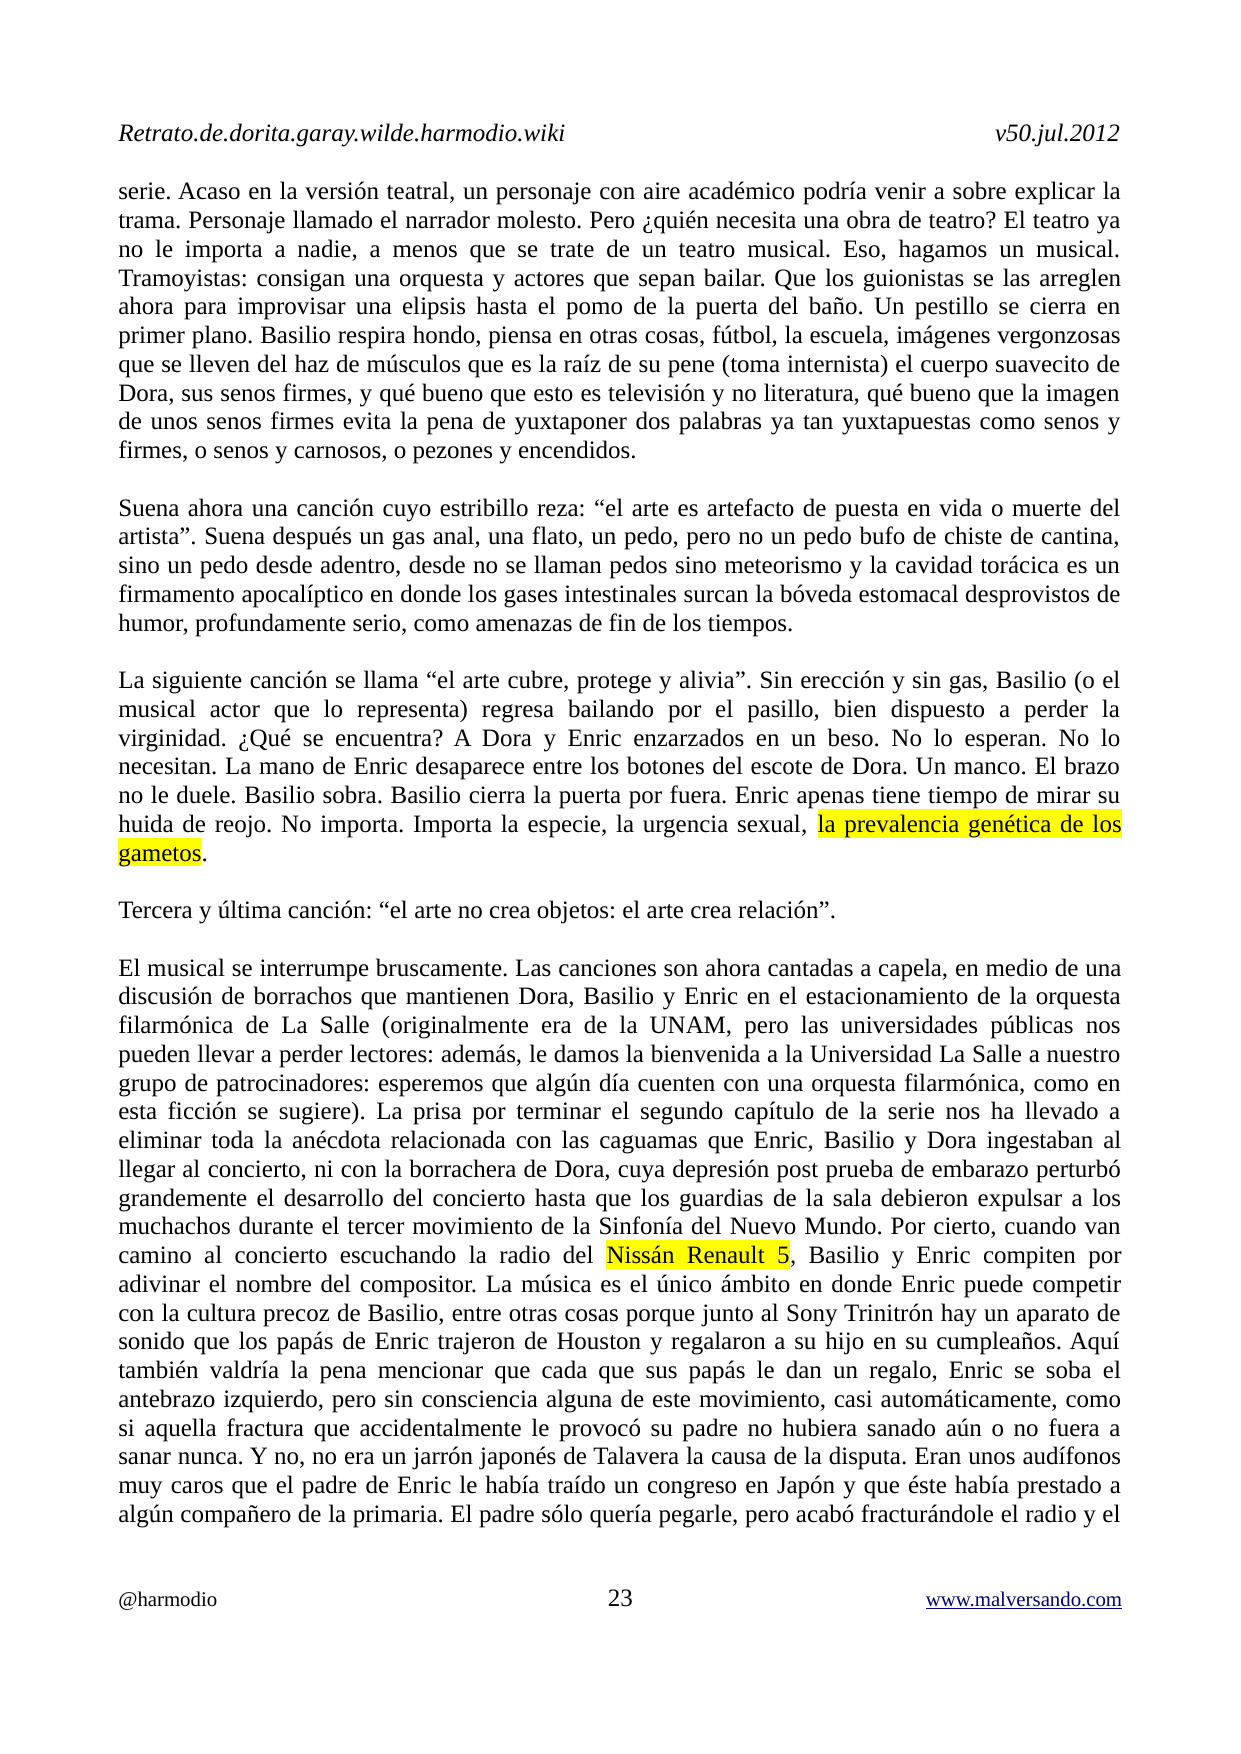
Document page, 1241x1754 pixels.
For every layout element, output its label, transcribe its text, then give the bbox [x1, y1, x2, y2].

text La siguiente canción se llama “el arte cubre, protege y alivia”. Sin erección y sin gas, Basilio (o el musical actor que lo representa) regresa bailando por el pasillo, bien dispuesto a perder la virginidad. ¿Qué se encuentra? A Dora y Enric enzarzados en un beso. No lo esperan. No lo necesitan. La mano de Enric desaparece entre los botones del escote de Dora. Un manco. El brazo no le duele. Basilio sobra. Basilio cierra la puerta por fuera. Enric apenas tiene tiempo de mirar su huida de reojo. No importa. Importa la especie, la urgencia sexual, la prevalencia genética de los gametos. [118, 665, 1122, 866]
text Tercera y última canción: “el arte no crea objetos: el arte crea relación”. [118, 895, 1122, 924]
text serie. Acaso en la versión teatral, un personaje con aire académico podría venir a sobre explicar la trama. Personaje llamado el narrador molesto. Pero ¿quién necesita una obra de teatro? El teatro ya no le importa a nadie, a menos que se trate de un teatro musical. Eso, hagamos un musical. Tramoyistas: consigan una orquesta y actores que sepan bailar. Que los guionistas se las arreglen ahora para improvisar una elipsis hasta el pomo de la puerta del baño. Un pestillo se cierra en primer plano. Basilio respira hondo, piensa en otras cosas, fútbol, la escuela, imágenes vergonzosas que se lleven del haz de músculos que es la raíz de su pene (toma internista) el cuerpo suavecito de Dora, sus senos firmes, y qué bueno que esto es televisión y no literatura, qué bueno que la imagen de unos senos firmes evita la pena de yuxtaponer dos palabras ya tan yuxtapuestas como senos y firmes, o senos y carnosos, o pezones y encendidos. [118, 176, 1122, 464]
text Suena ahora una canción cuyo estribillo reza: “el arte es artefacto de puesta en vida o muerte del artista”. Suena después un gas anal, una flato, un pedo, pero no un pedo bufo de chiste de cantina, sino un pedo desde adentro, desde no se llaman pedos sino meteorismo y la cavidad torácica es un firmamento apocalíptico en donde los gases intestinales surcan la bóveda estomacal desprovistos de humor, profundamente serio, como amenazas de fin de los tiempos. [118, 493, 1122, 636]
text El musical se interrumpe bruscamente. Las canciones son ahora cantadas a capela, en medio de una discusión de borrachos que mantienen Dora, Basilio y Enric en el estacionamiento de la orquesta filarmónica de La Salle (originalmente era de la UNAM, pero las universidades públicas nos pueden llevar a perder lectores: además, le damos la bienvenida a la Universidad La Salle a nuestro grupo de patrocinadores: esperemos que algún día cuenten con una orquesta filarmónica, como en esta ficción se sugiere). La prisa por terminar el segundo capítulo de la serie nos ha llevado a eliminar toda la anécdota relacionada con las caguamas que Enric, Basilio y Dora ingestaban al llegar al concierto, ni con la borrachera de Dora, cuya depresión post prueba de embarazo perturbó grandemente el desarrollo del concierto hasta que los guardias de la sala debieron expulsar a los muchachos durante el tercer movimiento de la Sinfonía del Nuevo Mundo. Por cierto, cuando van camino al concierto escuchando la radio del Nissán Renault 5, Basilio y Enric compiten por adivinar el nombre del compositor. La música es el único ámbito en donde Enric puede competir con la cultura precoz de Basilio, entre otras cosas porque junto al Sony Trinitrón hay un aparato de sonido que los papás de Enric trajeron de Houston y regalaron a su hijo en su cumpleaños. Aquí también valdría la pena mencionar que cada que sus papás le dan un regalo, Enric se soba el antebrazo izquierdo, pero sin consciencia alguna de este movimiento, casi automáticamente, como si aquella fractura que accidentalmente le provocó su padre no hubiera sanado aún o no fuera a sanar nunca. Y no, no era un jarrón japonés de Talavera la causa de la disputa. Eran unos audífonos muy caros que el padre de Enric le había traído un congreso en Japón y que éste había prestado a algún compañero de la primaria. El padre sólo quería pegarle, pero acabó fracturándole el radio y el [118, 953, 1122, 1528]
